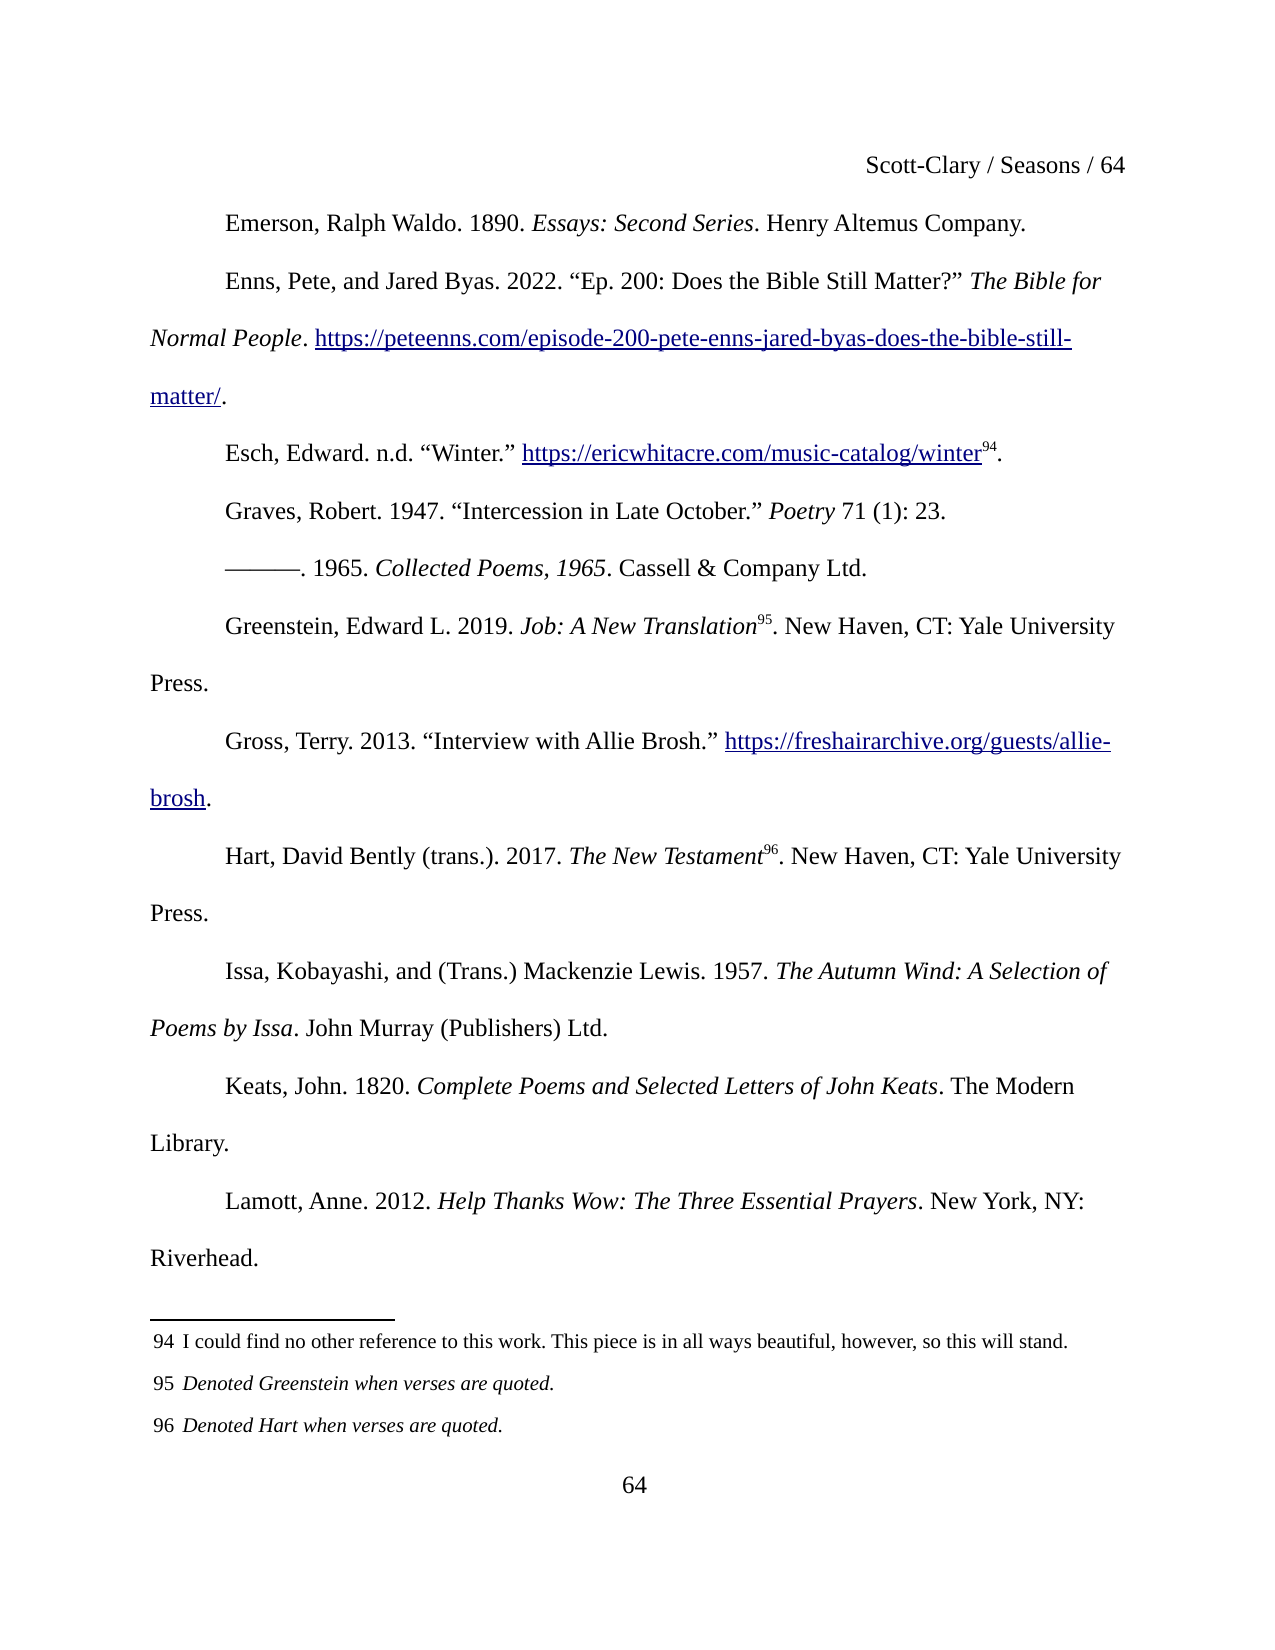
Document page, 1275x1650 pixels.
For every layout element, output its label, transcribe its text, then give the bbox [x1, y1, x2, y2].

text Denoted Hart when verses are quoted. [150, 1410, 1125, 1440]
text I could find no other reference to this work. This piece is in all ways beautiful, however, so this will stand. [150, 1326, 1125, 1356]
text Lamott, Anne. 2012. Help Thanks Wow: The Three Essential Prayers. New York, NY: Riverhead. [150, 1186, 1125, 1272]
text Hart, David Bently (trans.). 2017. The New Testament. New Haven, CT: Yale University Press. [150, 841, 1125, 927]
text Gross, Terry. 2013. “Interview with Allie Brosh.” https://freshairarchive.org/guests/allie-brosh. [150, 726, 1125, 812]
text Emerson, Ralph Waldo. 1890. Essays: Second Series. Henry Altemus Company. [150, 208, 1125, 237]
text Keats, John. 1820. Complete Poems and Selected Letters of John Keats. The Modern Library. [150, 1071, 1125, 1157]
text Greenstein, Edward L. 2019. Job: A New Translation. New Haven, CT: Yale University Press. [150, 611, 1125, 697]
text Enns, Pete, and Jared Byas. 2022. “Ep. 200: Does the Bible Still Matter?” The Bible for Normal People. https://peteenns.com/episode-200-pete-enns-jared-byas-does-the-bible-still-matter/. [150, 266, 1125, 409]
text Denoted Greenstein when verses are quoted. [150, 1368, 1125, 1398]
text Graves, Robert. 1947. “Intercession in Late October.” Poetry 71 (1): 23. [150, 496, 1125, 524]
text Esch, Edward. n.d. “Winter.” https://ericwhitacre.com/music-catalog/winter. [150, 438, 1125, 467]
text Issa, Kobayashi, and (Trans.) Mackenzie Lewis. 1957. The Autumn Wind: A Selection of Poems by Issa. John Murray (Publishers) Ltd. [150, 956, 1125, 1042]
text ———. 1965. Collected Poems, 1965. Cassell & Company Ltd. [150, 553, 1125, 582]
